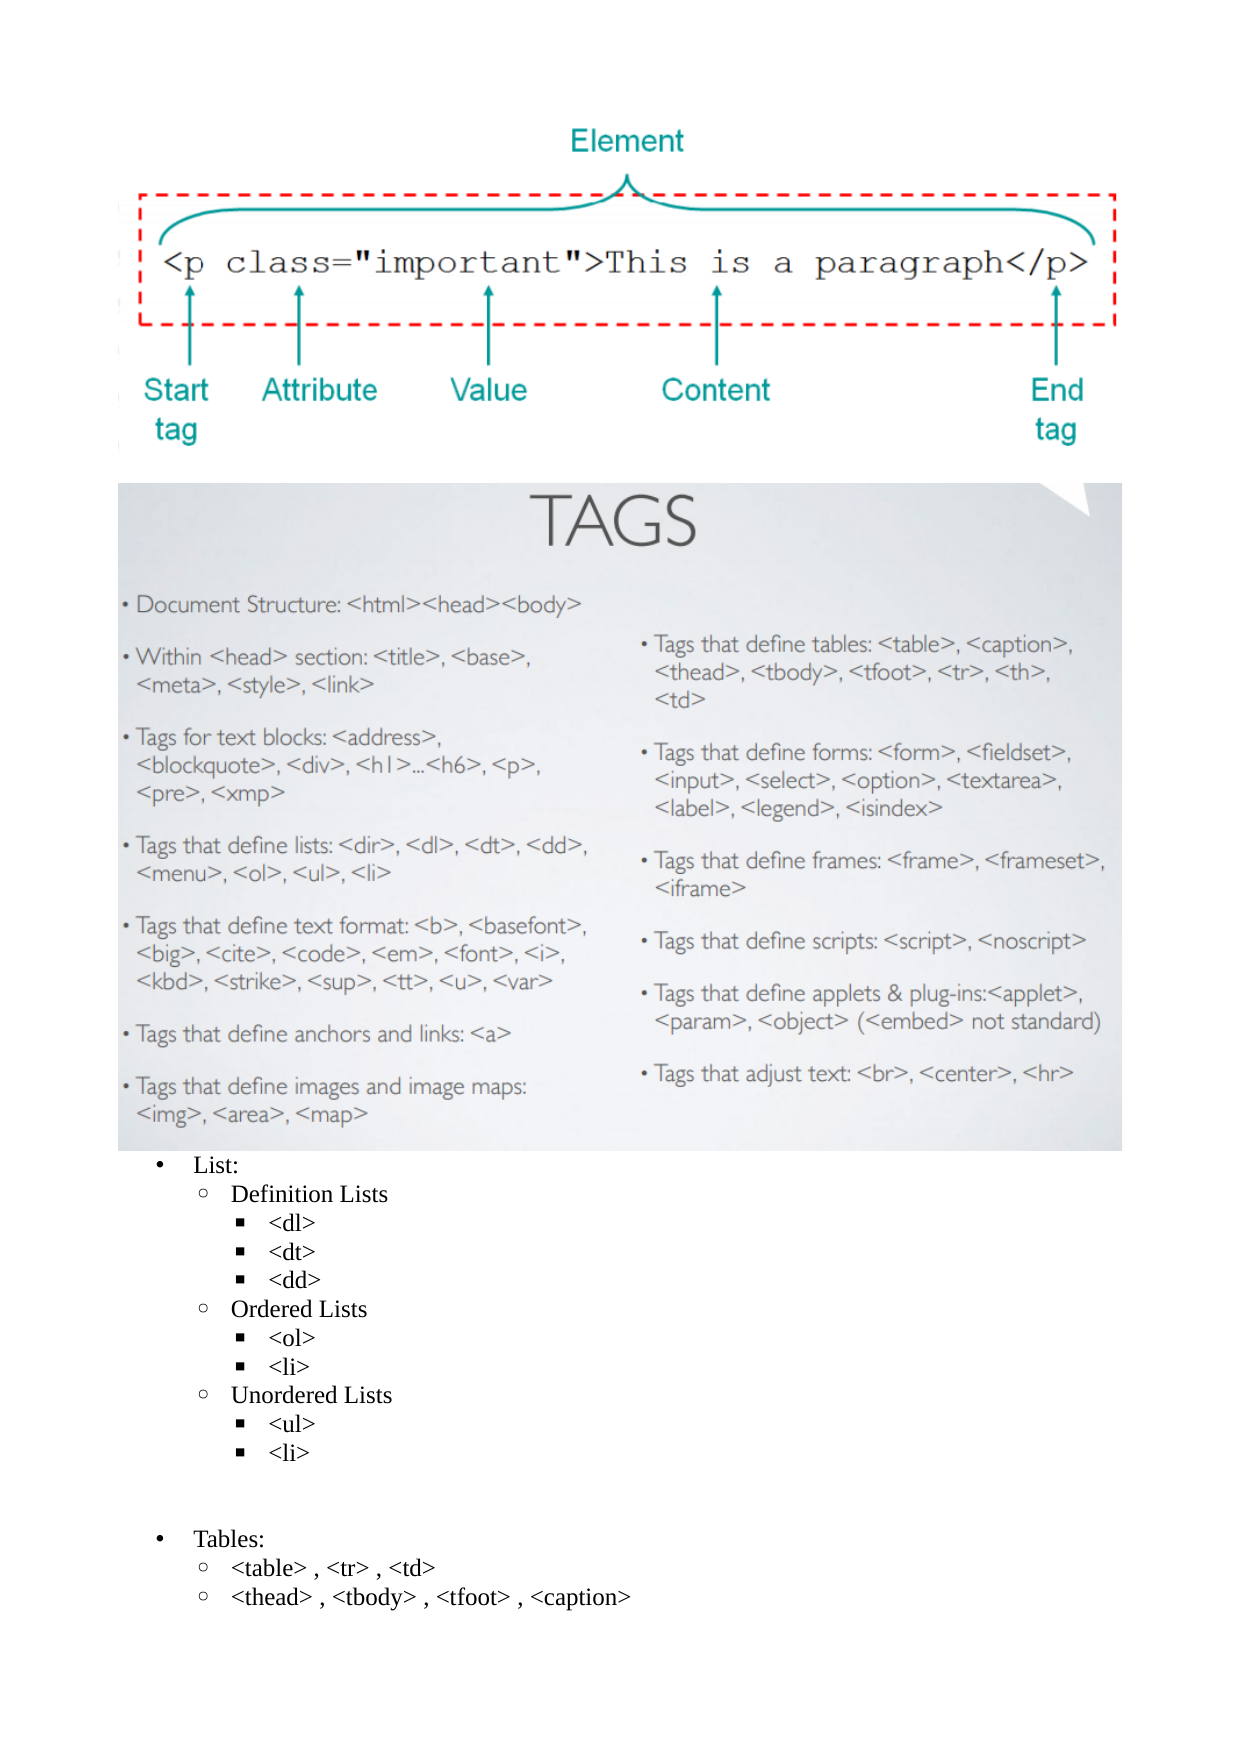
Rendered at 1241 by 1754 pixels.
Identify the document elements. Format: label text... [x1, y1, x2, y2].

list <thead> , <tbody> , <tfoot> , <caption> [193, 1582, 1122, 1610]
list Unordered Lists [193, 1380, 1122, 1409]
list <li> [231, 1352, 1122, 1380]
list <li> [231, 1438, 1122, 1467]
list <dt> [231, 1237, 1122, 1265]
list List: [156, 1151, 1122, 1179]
list <dl> [231, 1208, 1122, 1237]
list Definition Lists [193, 1179, 1122, 1208]
list Ordered Lists [193, 1294, 1122, 1323]
list <dd> [231, 1265, 1122, 1294]
list Tables: [156, 1524, 1122, 1553]
list <ol> [231, 1323, 1122, 1352]
list <table> , <tr> , <td> [193, 1553, 1122, 1582]
list <ul> [231, 1409, 1122, 1438]
